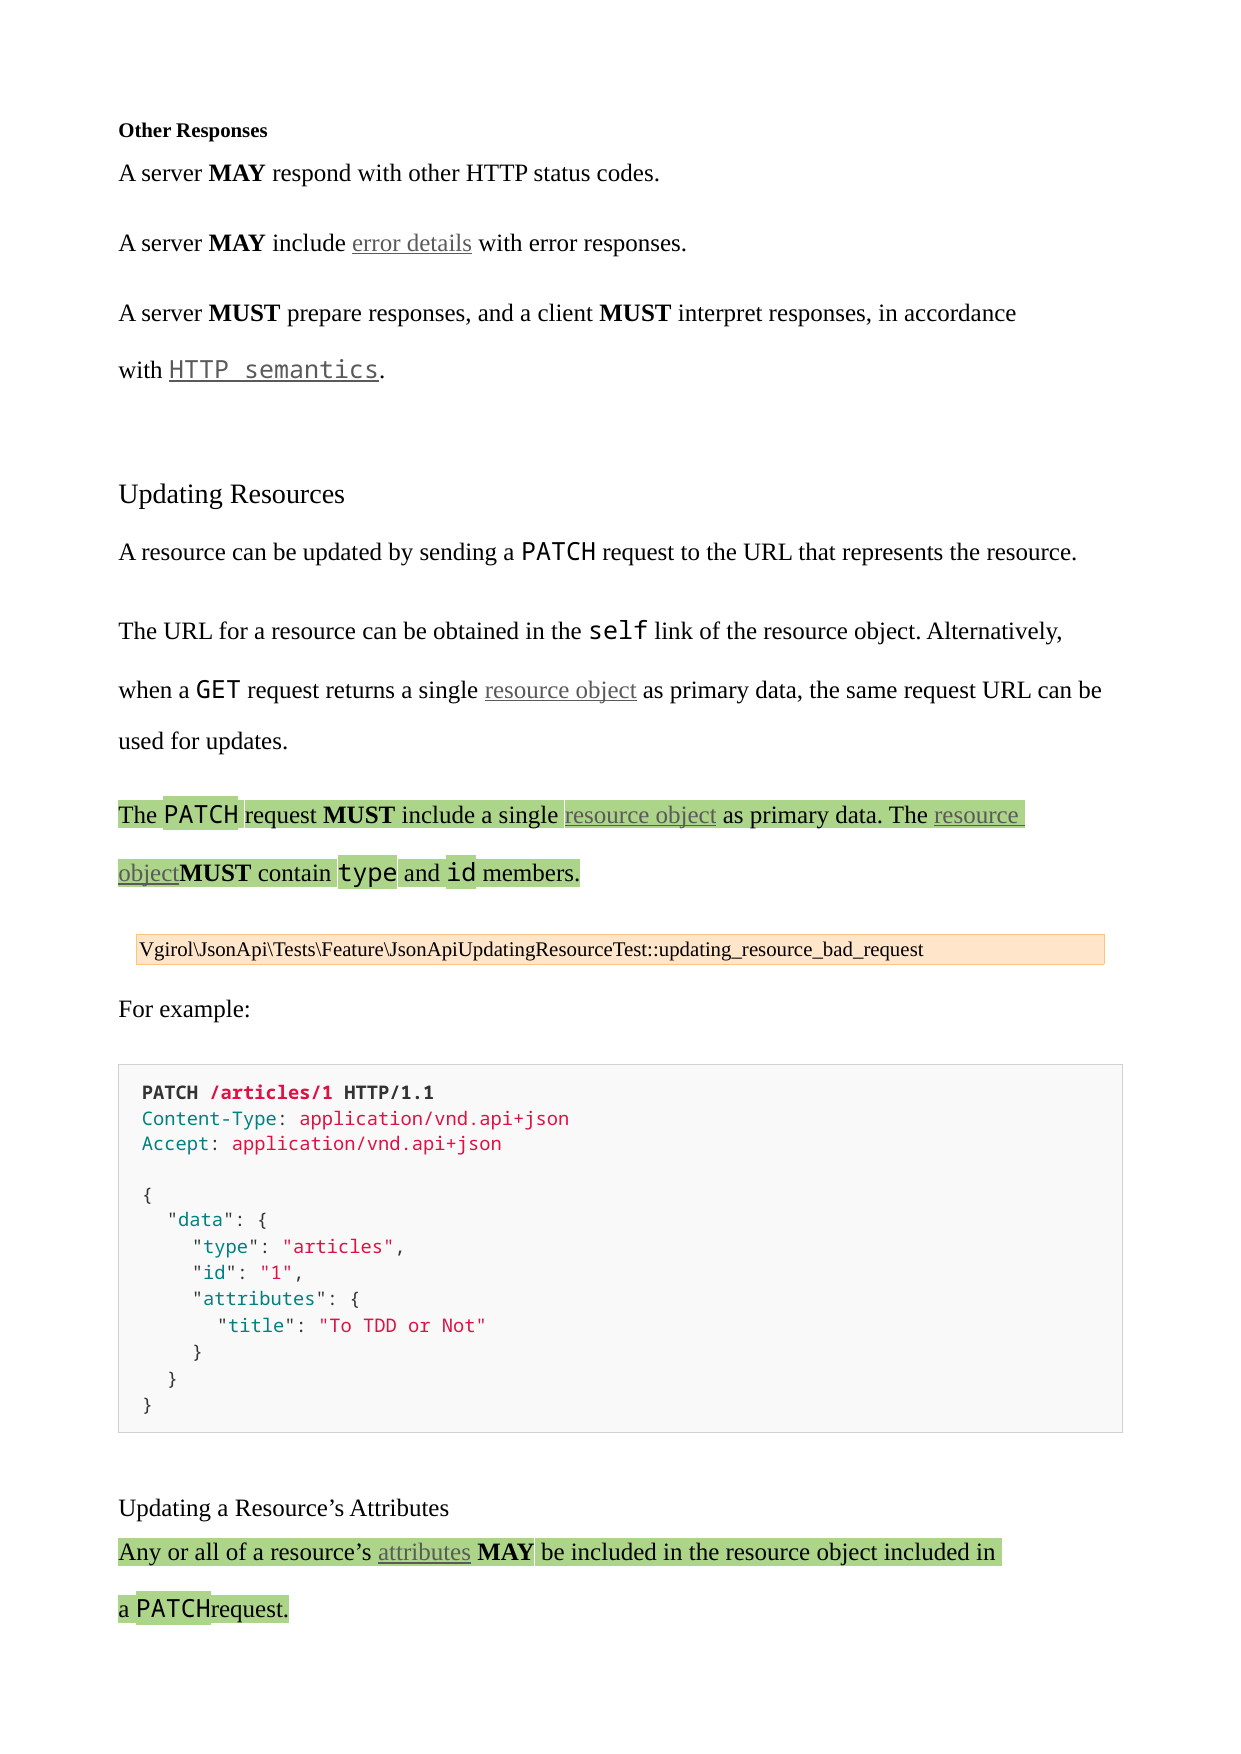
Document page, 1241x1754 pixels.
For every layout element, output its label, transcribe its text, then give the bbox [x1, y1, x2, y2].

text A server MAY respond with other HTTP status codes. [118, 158, 1122, 187]
text "title": "To TDD or Not" [119, 1296, 1122, 1323]
subtitle Updating a Resource’s Attributes [118, 1493, 1122, 1522]
text PATCH /articles/1 HTTP/1.1 [119, 1065, 1122, 1089]
text Any or all of a resource’s attributes MAY be included in the resource object included in a PATCHrequest. [118, 1537, 1122, 1625]
text For example: [118, 994, 1122, 1023]
subtitle Updating Resources [118, 477, 1122, 510]
text Accept: application/vnd.api+json [119, 1115, 1122, 1140]
text "attributes": { [119, 1270, 1122, 1296]
text } [456, 1323, 462, 1331]
text { [119, 1165, 1122, 1191]
text Content-Type: application/vnd.api+json [119, 1089, 1122, 1115]
text The PATCH request MUST include a single resource object as primary data. The resource objectMUST contain type and id members. [118, 796, 1122, 889]
text A server MAY include error details with error responses. [118, 228, 1122, 257]
text A resource can be updated by sending a PATCH request to the URL that represents the resource. [118, 533, 1122, 567]
text } [119, 1323, 1122, 1349]
text } [119, 1349, 1122, 1375]
text "type": "articles", [119, 1217, 1122, 1244]
text } [388, 1323, 394, 1331]
text "id": "1", [119, 1244, 1122, 1270]
text "data": { [119, 1191, 1122, 1217]
text } [411, 1323, 417, 1331]
text A server MUST prepare responses, and a client MUST interpret responses, in accordance with HTTP semantics. [118, 298, 1122, 385]
subtitle Other Responses [118, 118, 1122, 142]
text } [343, 1323, 349, 1331]
text } [119, 1375, 1122, 1432]
text } [377, 1323, 383, 1331]
text The URL for a resource can be obtained in the self link of the resource object. Alternatively, when a GET request returns a single resource object as primary data, the same request URL can be used for updates. [118, 612, 1122, 755]
text Vgirol\JsonApi\Tests\Feature\JsonApiUpdatingResourceTest::updating_resource_bad_request [137, 935, 1104, 964]
